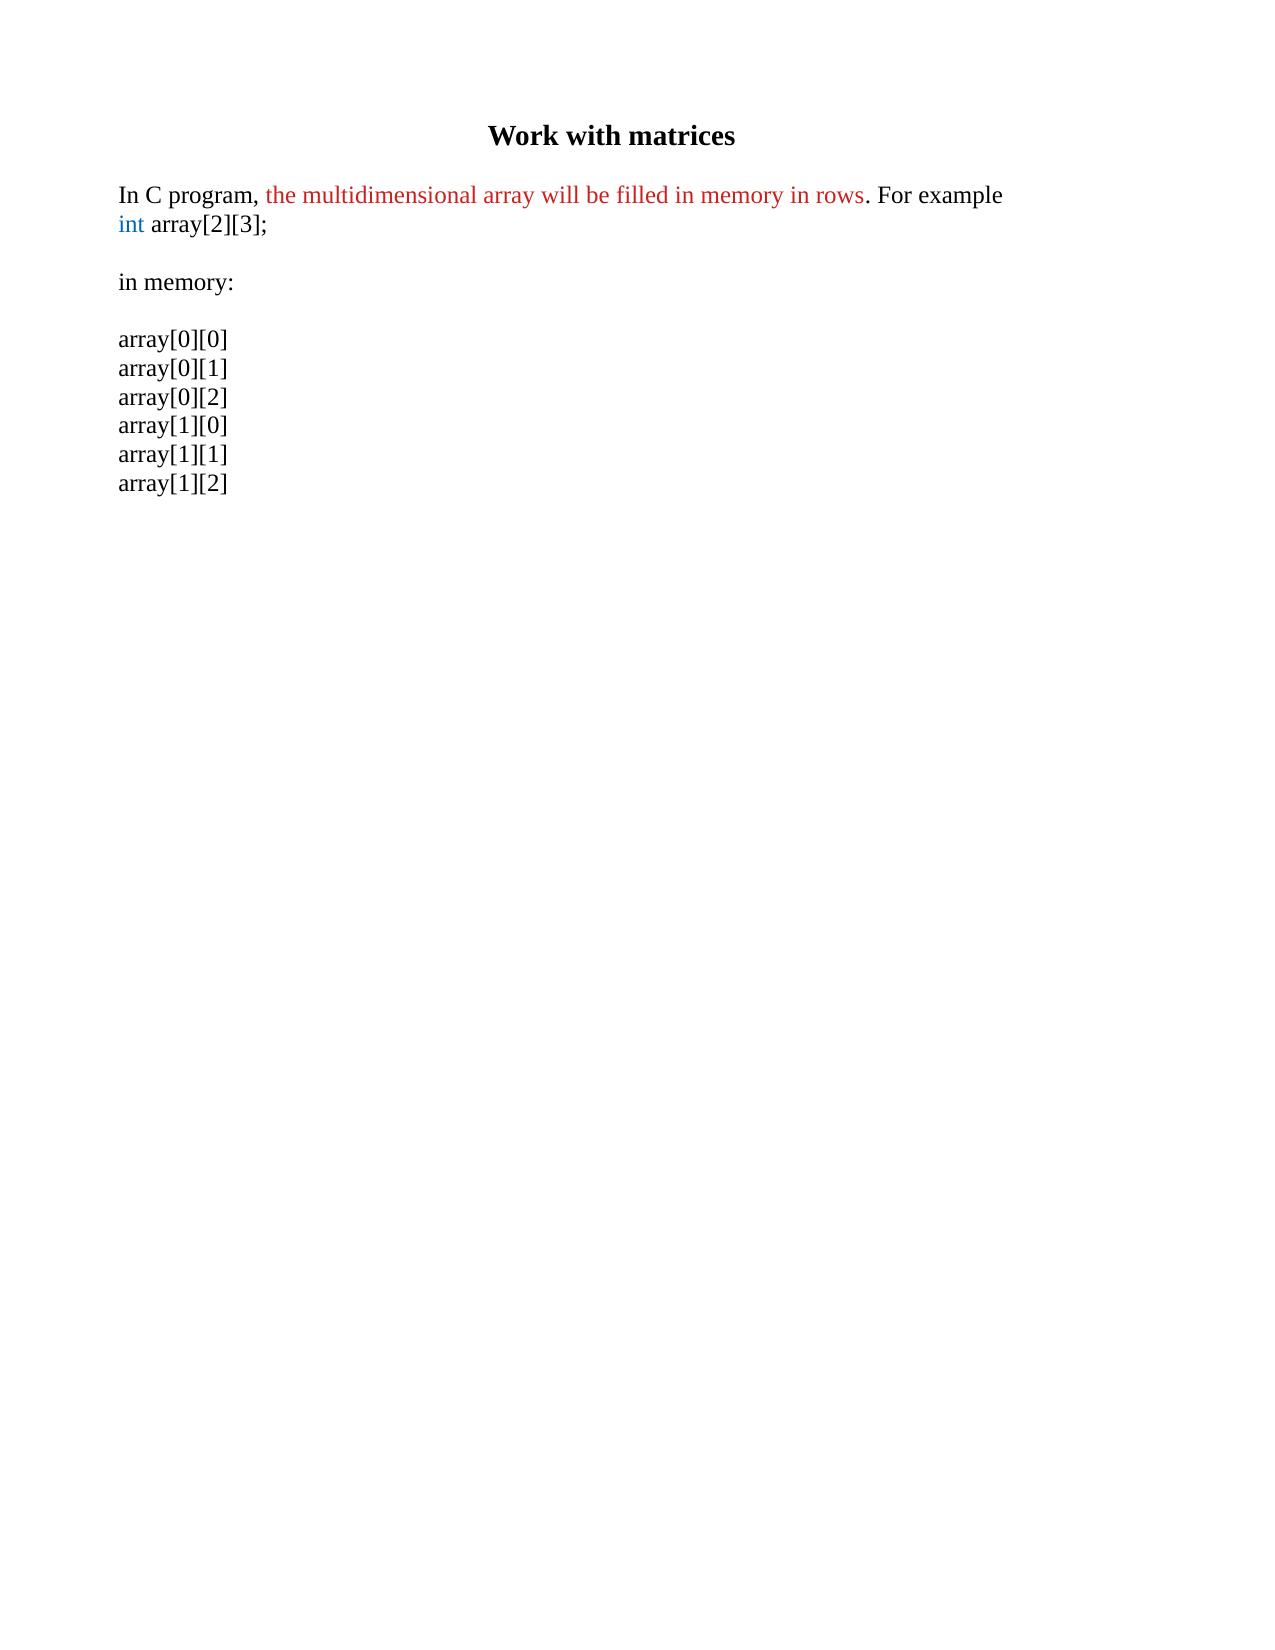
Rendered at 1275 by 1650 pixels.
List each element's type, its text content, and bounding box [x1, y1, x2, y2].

text array[0][2] [118, 382, 1157, 410]
text array[1][1] [118, 439, 1157, 468]
text In C program, the multidimensional array will be filled in memory in rows. For example [118, 180, 1157, 209]
text array[1][0] [118, 410, 1157, 439]
text in memory: [118, 267, 1157, 295]
text array[1][2] [118, 468, 1157, 497]
text array[0][1] [118, 353, 1157, 382]
text Work with matrices [487, 118, 1157, 152]
text array[0][0] [118, 324, 1157, 353]
text int array[2][3]; [118, 209, 1157, 238]
